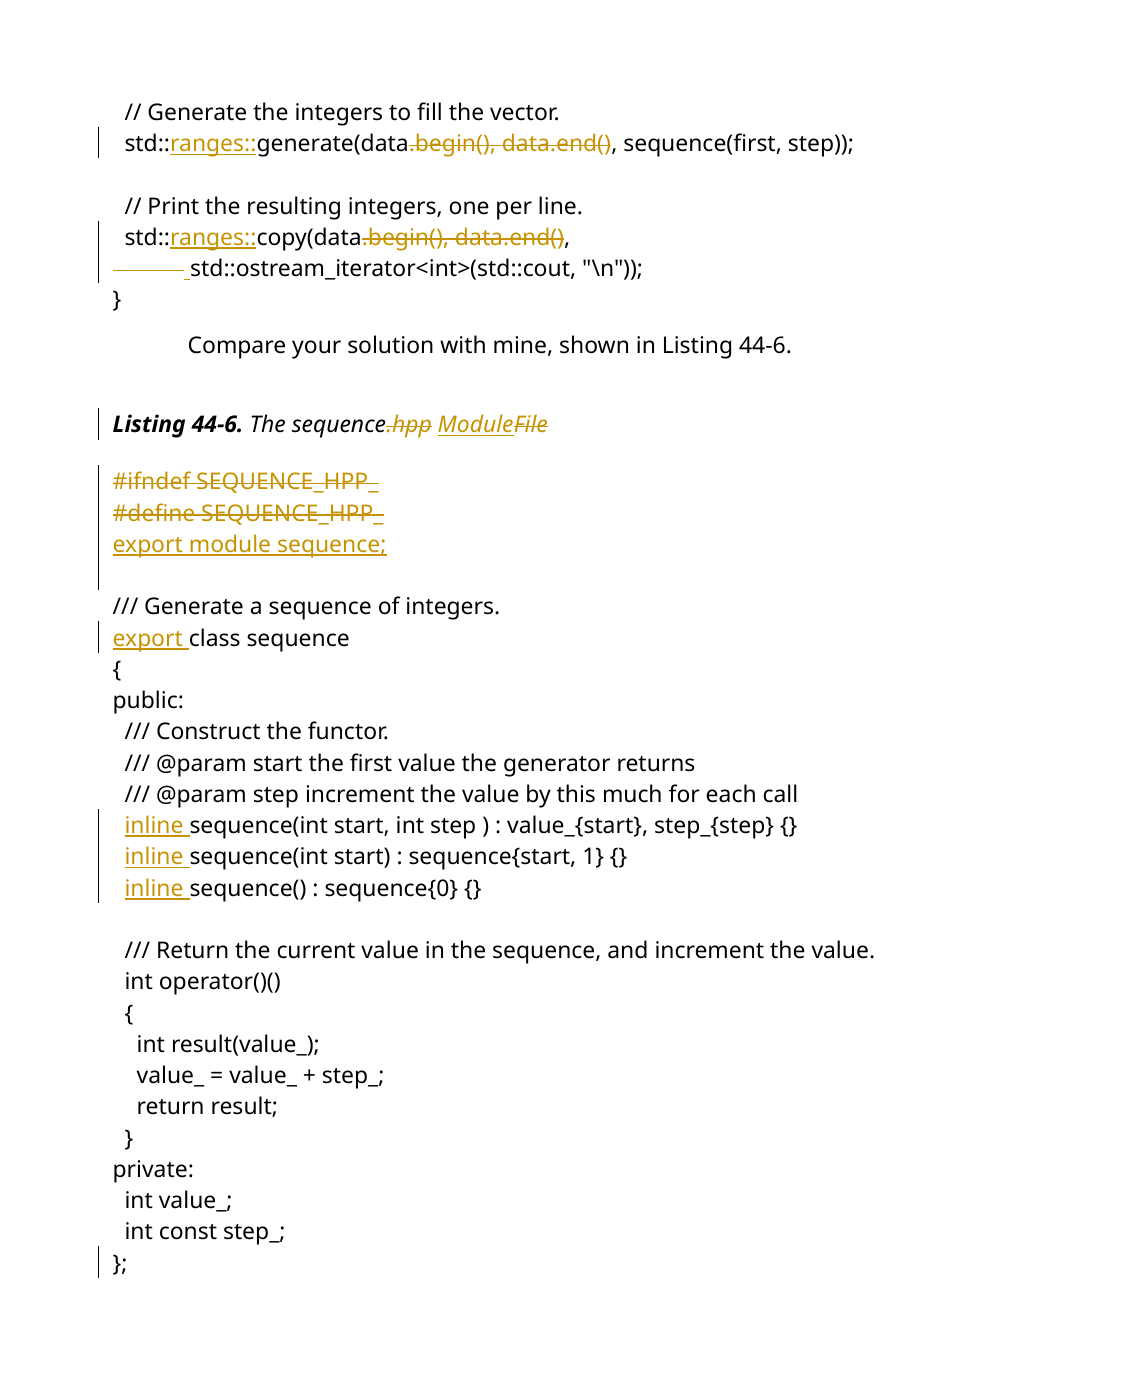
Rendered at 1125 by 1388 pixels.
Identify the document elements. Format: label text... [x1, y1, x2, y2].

text { [112, 653, 1012, 684]
text } [112, 283, 1012, 315]
text int operator()() [112, 965, 1012, 996]
text /// @param step increment the value by this much for each call [112, 778, 1012, 809]
text } [112, 1121, 1012, 1153]
text std::ranges::generate(data, sequence(first, step)); [112, 127, 1012, 158]
text int value_; [112, 1184, 1012, 1215]
text std::ranges::copy(data, std::ostream_iterator<int>(std::cout, "\n")); [112, 221, 1012, 252]
text /// @param start the first value the generator returns [112, 746, 1012, 778]
text // Print the resulting integers, one per line. [112, 190, 1012, 221]
text int const step_; [112, 1215, 1012, 1246]
text Compare your solution with mine, shown in Listing 44-6. [112, 327, 1012, 361]
text int result(value_); [112, 1028, 1012, 1059]
text /// Construct the functor. [112, 715, 1012, 746]
text /// Return the current value in the sequence, and increment the value. [112, 934, 1012, 965]
text inline sequence(int start, int step ) : value_{start}, step_{step} {} [112, 809, 1012, 840]
text }; [112, 1246, 1012, 1278]
text export class sequence [112, 621, 1012, 653]
text private: [112, 1153, 1012, 1184]
text /// Generate a sequence of integers. [112, 590, 1012, 621]
text inline sequence(int start) : sequence{start, 1} {} [112, 840, 1012, 871]
text export module sequence; [112, 528, 1012, 559]
text return result; [112, 1090, 1012, 1121]
text Listing 44-6. The sequence Module [112, 408, 1012, 440]
text // Generate the integers to fill the vector. [112, 96, 1012, 127]
text inline sequence() : sequence{0} {} [112, 871, 1012, 903]
text value_ = value_ + step_; [112, 1059, 1012, 1090]
text { [112, 996, 1012, 1028]
text public: [112, 684, 1012, 715]
